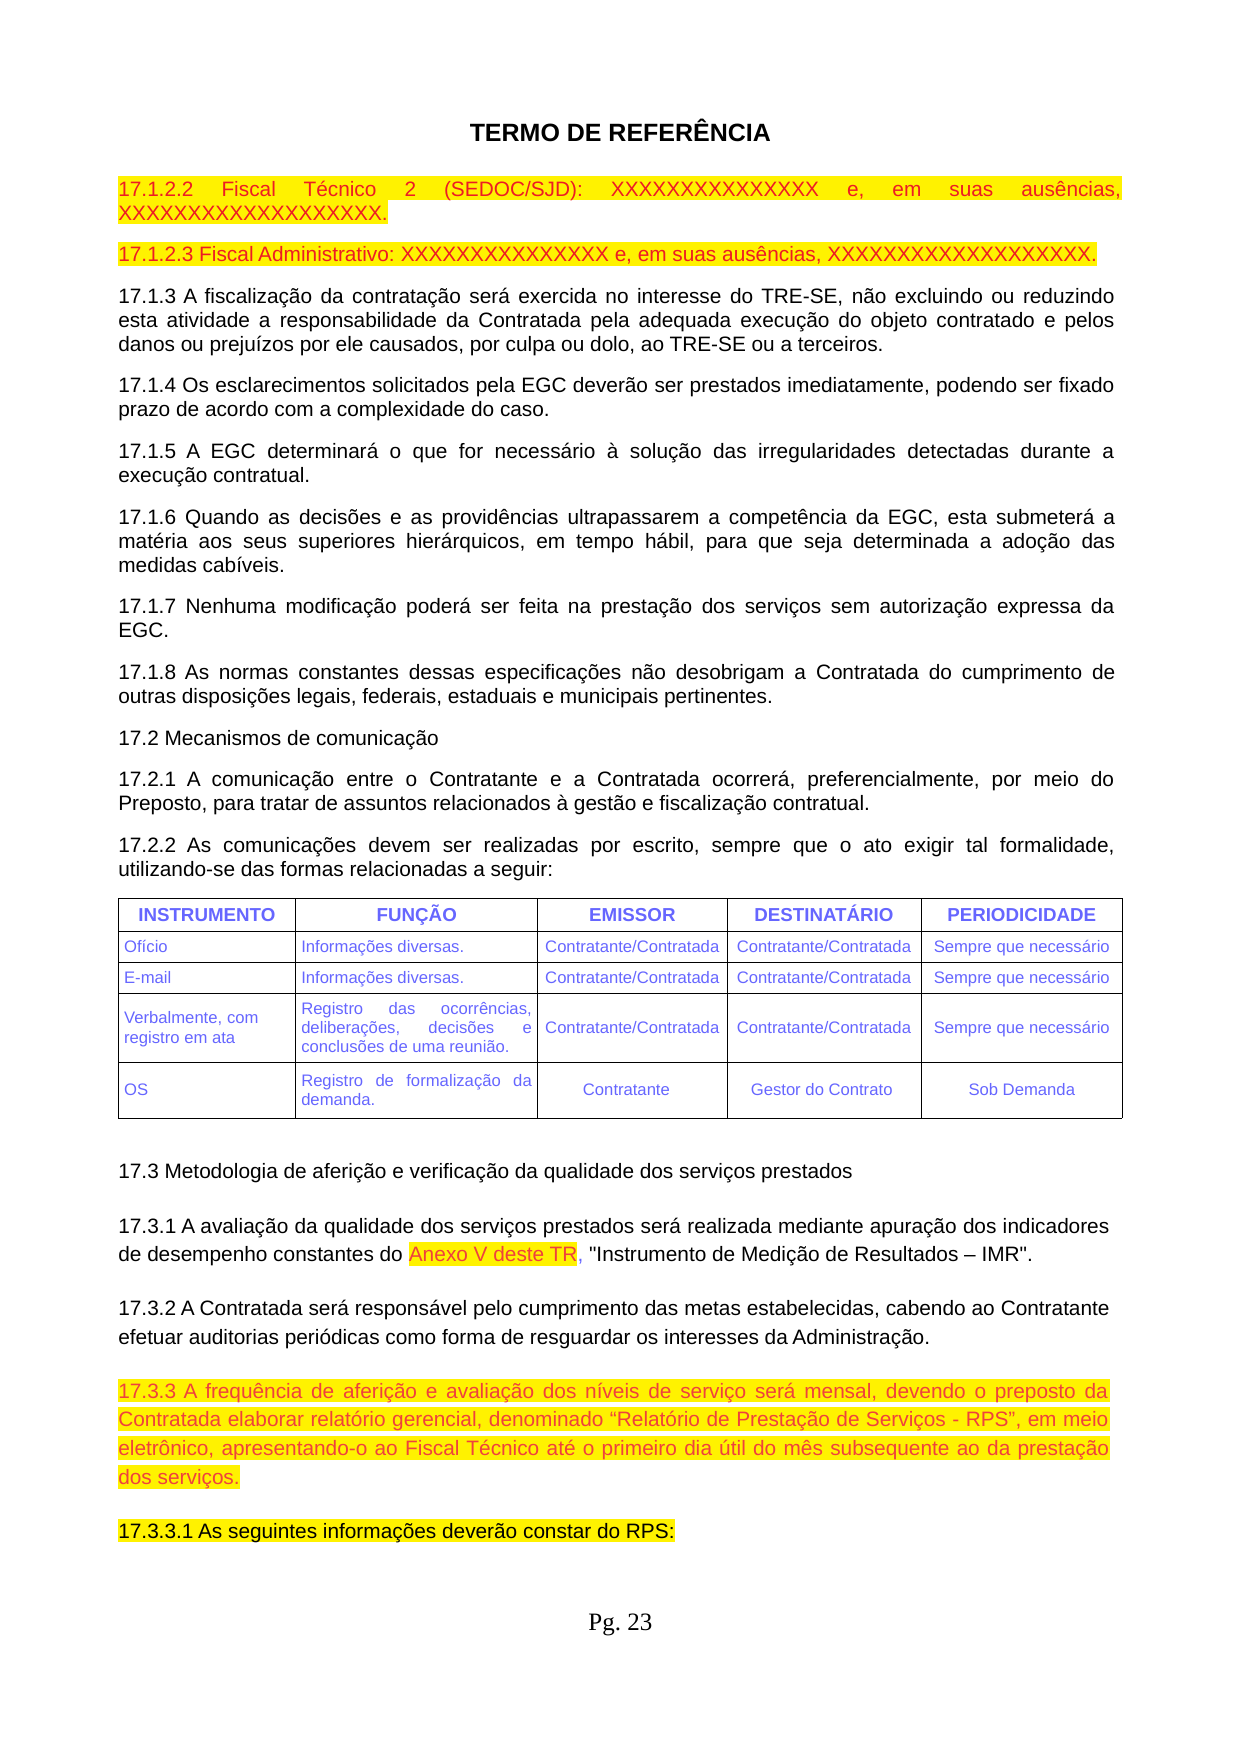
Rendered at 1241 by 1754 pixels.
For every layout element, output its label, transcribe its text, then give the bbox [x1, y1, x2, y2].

text 17.1.5 A EGC determinará o que for necessário à solução das irregularidades detectadas durante a execução contratual. [118, 439, 1116, 487]
table_cell Verbalmente, com registro em ata [119, 994, 295, 1062]
text 17.2 Mecanismos de comunicação [118, 725, 1116, 749]
table_cell Registro das ocorrências, deliberações, decisões e conclusões de uma reunião. [296, 994, 537, 1062]
table_cell OS [119, 1063, 295, 1118]
text 17.1.8 As normas constantes dessas especificações não desobrigam a Contratada do cumprimento de outras disposições legais, federais, estaduais e municipais pertinentes. [118, 660, 1116, 708]
text 17.1.7 Nenhuma modificação poderá ser feita na prestação dos serviços sem autorização expressa da EGC. [118, 594, 1116, 642]
table_cell Contratante/Contratada [538, 994, 727, 1062]
table_cell Sempre que necessário [922, 932, 1122, 962]
text 17.3.3.1 As seguintes informações deverão constar do RPS: [118, 1518, 1110, 1542]
text 17.2.1 A comunicação entre o Contratante e a Contratada ocorrerá, preferencialmente, por meio do Preposto, para tratar de assuntos relacionados à gestão e fiscalização contratual. [118, 767, 1116, 815]
table_cell Contratante/Contratada [538, 932, 727, 962]
text 17.1.3 A fiscalização da contratação será exercida no interesse do TRE-SE, não excluindo ou reduzindo esta atividade a responsabilidade da Contratada pela adequada execução do objeto contratado e pelos danos ou prejuízos por ele causados, por culpa ou dolo, ao TRE-SE ou a terceiros. [118, 284, 1116, 356]
text 17.1.6 Quando as decisões e as providências ultrapassarem a competência da EGC, esta submeterá a matéria aos seus superiores hierárquicos, em tempo hábil, para que seja determinada a adoção das medidas cabíveis. [118, 504, 1116, 576]
text 17.2.2 As comunicações devem ser realizadas por escrito, sempre que o ato exigir tal formalidade, utilizando-se das formas relacionadas a seguir: [118, 833, 1116, 881]
table_header FUNÇÃO [296, 899, 537, 931]
text 17.3.3 A frequência de aferição e avaliação dos níveis de serviço será mensal, devendo o preposto da Contratada elaborar relatório gerencial, denominado “Relatório de Prestação de Serviços - RPS”, em meio eletrônico, apresentando-o ao Fiscal Técnico até o primeiro dia útil do mês subsequente ao da prestação dos serviços. [118, 1378, 1110, 1489]
table_cell Sob Demanda [922, 1063, 1122, 1118]
table_cell Ofício [119, 932, 295, 962]
table_cell Gestor do Contrato [728, 1063, 921, 1118]
text 17.1.2.2 Fiscal Técnico 2 (SEDOC/SJD): XXXXXXXXXXXXXXX e, em suas ausências, XXXXXXXXXXXXXXXXXXX. [118, 176, 1122, 224]
table_cell Contratante [538, 1063, 727, 1118]
table_cell Registro de formalização da demanda. [296, 1063, 537, 1118]
table_header PERIODICIDADE [922, 899, 1122, 931]
table_cell Sempre que necessário [922, 963, 1122, 993]
table_cell Contratante/Contratada [728, 994, 921, 1062]
table_header INSTRUMENTO [119, 899, 295, 931]
text 17.3.2 A Contratada será responsável pelo cumprimento das metas estabelecidas, cabendo ao Contratante efetuar auditorias periódicas como forma de resguardar os interesses da Administração. [118, 1296, 1110, 1349]
table_cell Contratante/Contratada [728, 932, 921, 962]
text 17.1.2.3 Fiscal Administrativo: XXXXXXXXXXXXXXX e, em suas ausências, XXXXXXXXXXXXXXXXXXX. [118, 242, 1122, 266]
text 17.3.1 A avaliação da qualidade dos serviços prestados será realizada mediante apuração dos indicadores de desempenho constantes do Anexo V deste TR, "Instrumento de Medição de Resultados – IMR". [118, 1213, 1110, 1266]
table_cell Contratante/Contratada [538, 963, 727, 993]
table_cell Informações diversas. [296, 932, 537, 962]
table_header EMISSOR [538, 899, 727, 931]
table_cell Sempre que necessário [922, 994, 1122, 1062]
table_cell E-mail [119, 963, 295, 993]
table_cell Contratante/Contratada [728, 963, 921, 993]
text 17.3 Metodologia de aferição e verificação da qualidade dos serviços prestados [118, 1159, 1116, 1183]
table_cell Informações diversas. [296, 963, 537, 993]
text 17.1.4 Os esclarecimentos solicitados pela EGC deverão ser prestados imediatamente, podendo ser fixado prazo de acordo com a complexidade do caso. [118, 373, 1116, 421]
table_header DESTINATÁRIO [728, 899, 921, 931]
